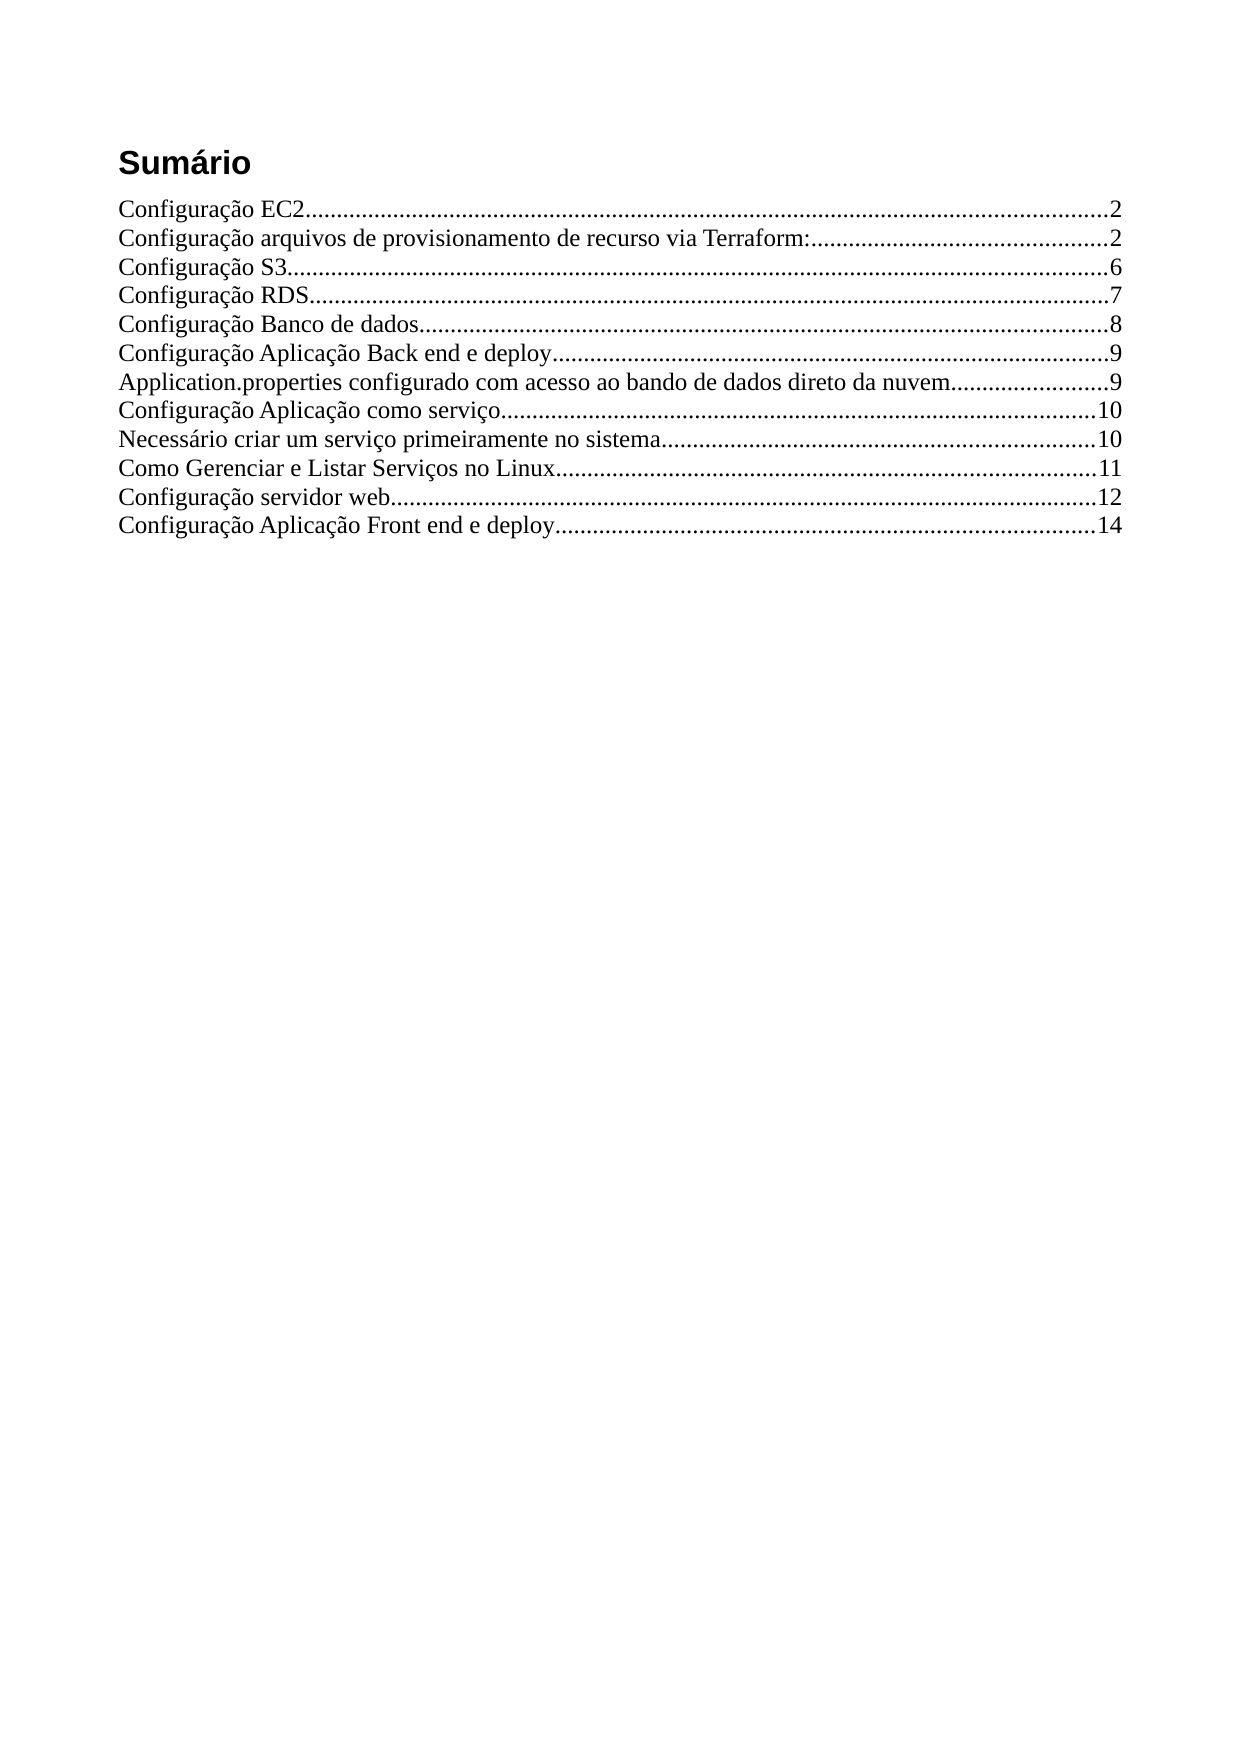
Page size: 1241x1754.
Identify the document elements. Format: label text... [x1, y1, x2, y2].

text Configuração Banco de dados 8 [118, 309, 1122, 338]
text Configuração S3 6 [118, 252, 1122, 280]
text Configuração Aplicação Front end e deploy 14 [118, 510, 1122, 539]
subtitle Sumário [118, 143, 1122, 182]
text Configuração EC2 2 [118, 194, 1122, 223]
text Configuração servidor web 12 [118, 482, 1122, 510]
text Configuração Aplicação como serviço 10 [118, 395, 1122, 424]
text Como Gerenciar e Listar Serviços no Linux 11 [118, 453, 1122, 482]
text Application.properties configurado com acesso ao bando de dados direto da nuvem 9 [118, 367, 1122, 395]
text Configuração RDS 7 [118, 280, 1122, 309]
text Configuração arquivos de provisionamento de recurso via Terraform: 2 [118, 223, 1122, 252]
text Configuração Aplicação Back end e deploy 9 [118, 338, 1122, 367]
text Necessário criar um serviço primeiramente no sistema 10 [118, 424, 1122, 453]
